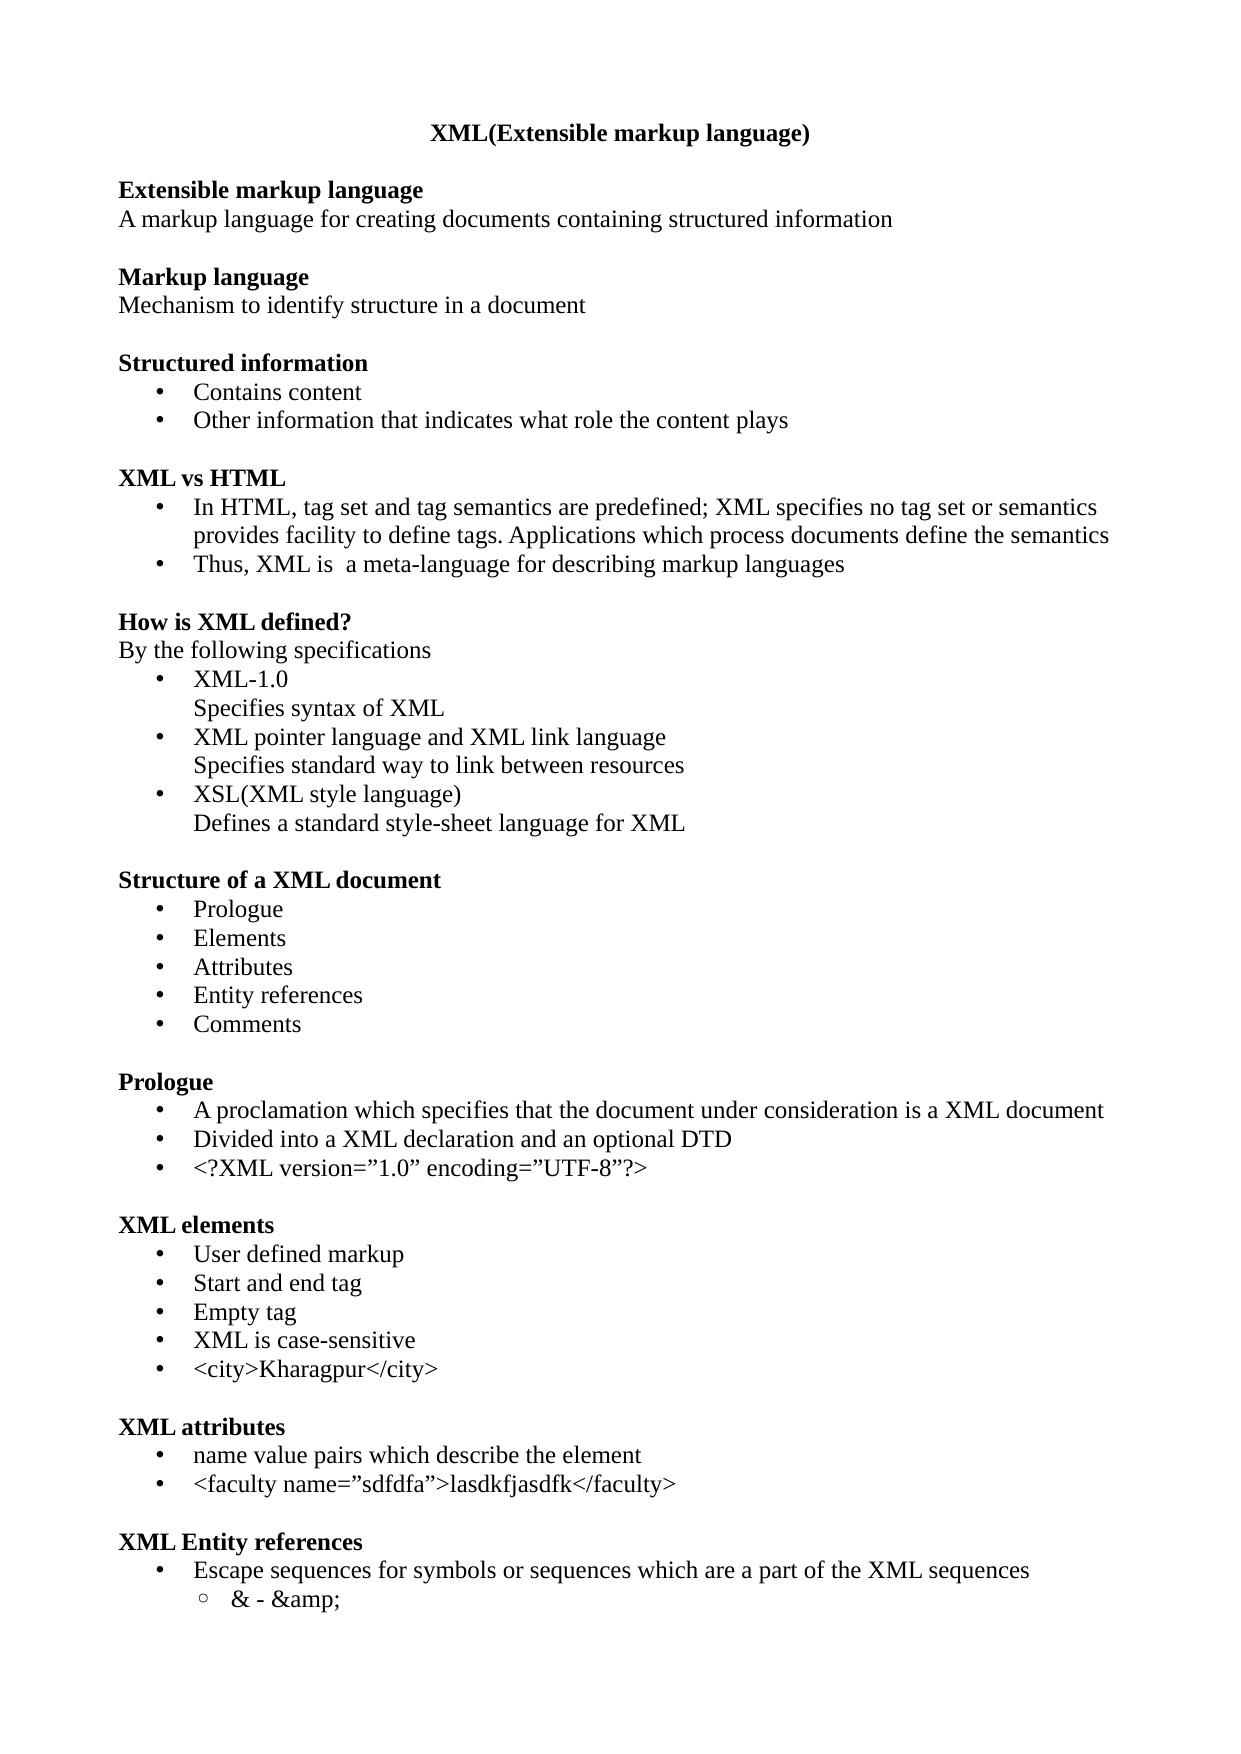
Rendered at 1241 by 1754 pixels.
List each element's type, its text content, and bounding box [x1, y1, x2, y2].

list <city>Kharagpur</city> [156, 1354, 1122, 1383]
list Other information that indicates what role the content plays [156, 406, 1122, 434]
list XML is case-sensitive [156, 1326, 1122, 1354]
list Comments [156, 1009, 1122, 1038]
list & - &amp; [193, 1584, 1122, 1613]
list Defines a standard style-sheet language for XML [156, 808, 1122, 837]
text By the following specifications [118, 636, 1122, 664]
text XML attributes [118, 1412, 1122, 1441]
text Extensible markup language [118, 176, 1122, 204]
list Divided into a XML declaration and an optional DTD [156, 1124, 1122, 1153]
text Structure of a XML document [118, 866, 1122, 894]
list Attributes [156, 952, 1122, 981]
text Structured information [118, 348, 1122, 377]
list Specifies standard way to link between resources [156, 751, 1122, 779]
list Specifies syntax of XML [156, 693, 1122, 722]
list Contains content [156, 377, 1122, 406]
text A markup language for creating documents containing structured information [118, 204, 1122, 233]
text How is XML defined? [118, 607, 1122, 636]
list XSL(XML style language) [156, 779, 1122, 808]
list In HTML, tag set and tag semantics are predefined; XML specifies no tag set or semantics provides facility to define tags. Applications which process documents define the semantics [156, 492, 1122, 549]
list Start and end tag [156, 1268, 1122, 1297]
list XML pointer language and XML link language [156, 722, 1122, 751]
list Entity references [156, 981, 1122, 1009]
list name value pairs which describe the element [156, 1441, 1122, 1469]
text XML(Extensible markup language) [118, 118, 1122, 147]
text XML Entity references [118, 1527, 1122, 1556]
text Mechanism to identify structure in a document [118, 291, 1122, 319]
list Thus, XML is a meta-language for describing markup languages [156, 549, 1122, 578]
list Elements [156, 923, 1122, 952]
list A proclamation which specifies that the document under consideration is a XML document [156, 1096, 1122, 1124]
text XML elements [118, 1211, 1122, 1239]
list <?XML version=”1.0” encoding=”UTF-8”?> [156, 1153, 1122, 1182]
text Prologue [118, 1067, 1122, 1096]
list XML-1.0 [156, 664, 1122, 693]
list Escape sequences for symbols or sequences which are a part of the XML sequences [156, 1556, 1122, 1584]
text XML vs HTML [118, 463, 1122, 492]
list <faculty name=”sdfdfa”>lasdkfjasdfk</faculty> [156, 1469, 1122, 1498]
list Empty tag [156, 1297, 1122, 1326]
text Markup language [118, 262, 1122, 291]
list User defined markup [156, 1239, 1122, 1268]
list Prologue [156, 894, 1122, 923]
